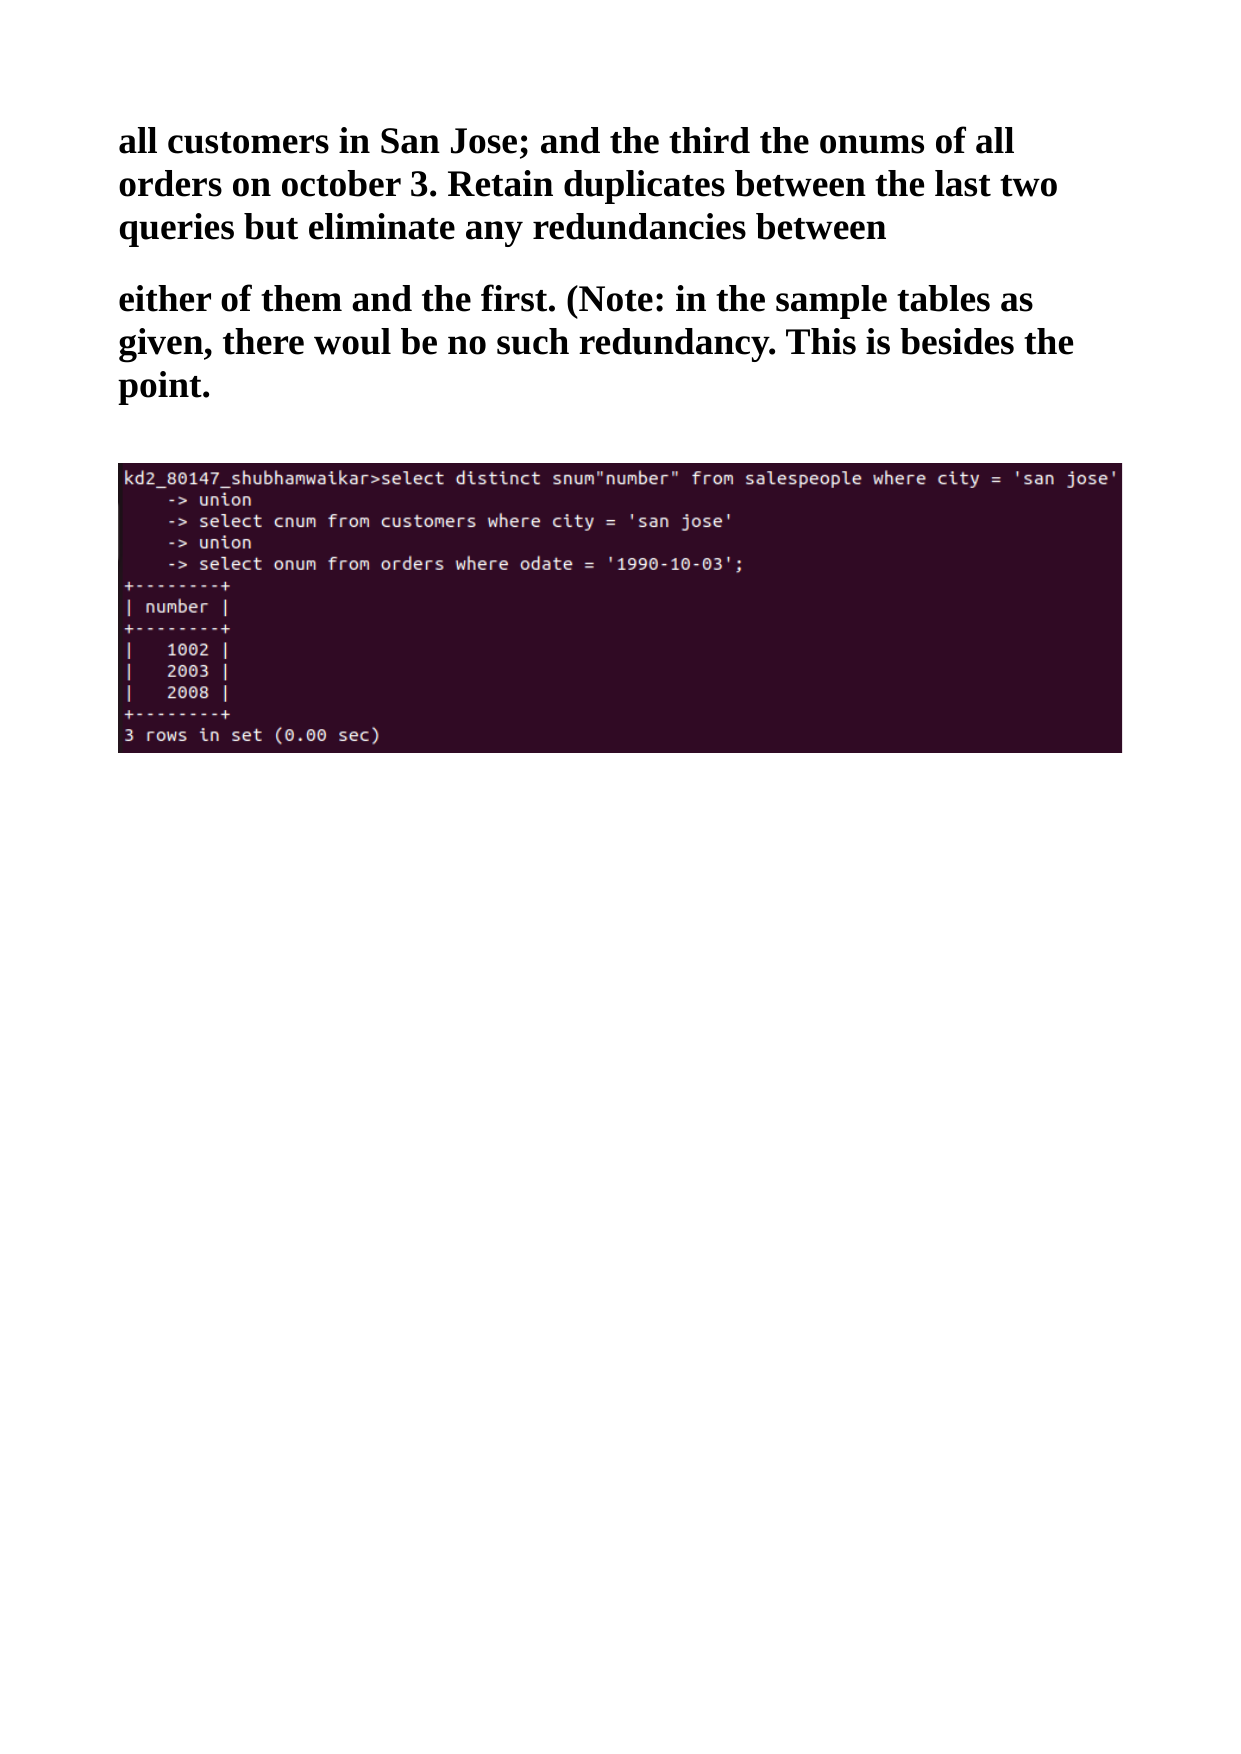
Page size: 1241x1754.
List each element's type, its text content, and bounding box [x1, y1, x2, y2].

picture [118, 463, 1123, 753]
text either of them and the first. (Note: in the sample tables as given, there woul be no such redundancy. This is besides the point. [118, 276, 1122, 406]
text all customers in San Jose; and the third the onums of all orders on october 3. Retain duplicates between the last two queries but eliminate any redundancies between [118, 118, 1122, 247]
